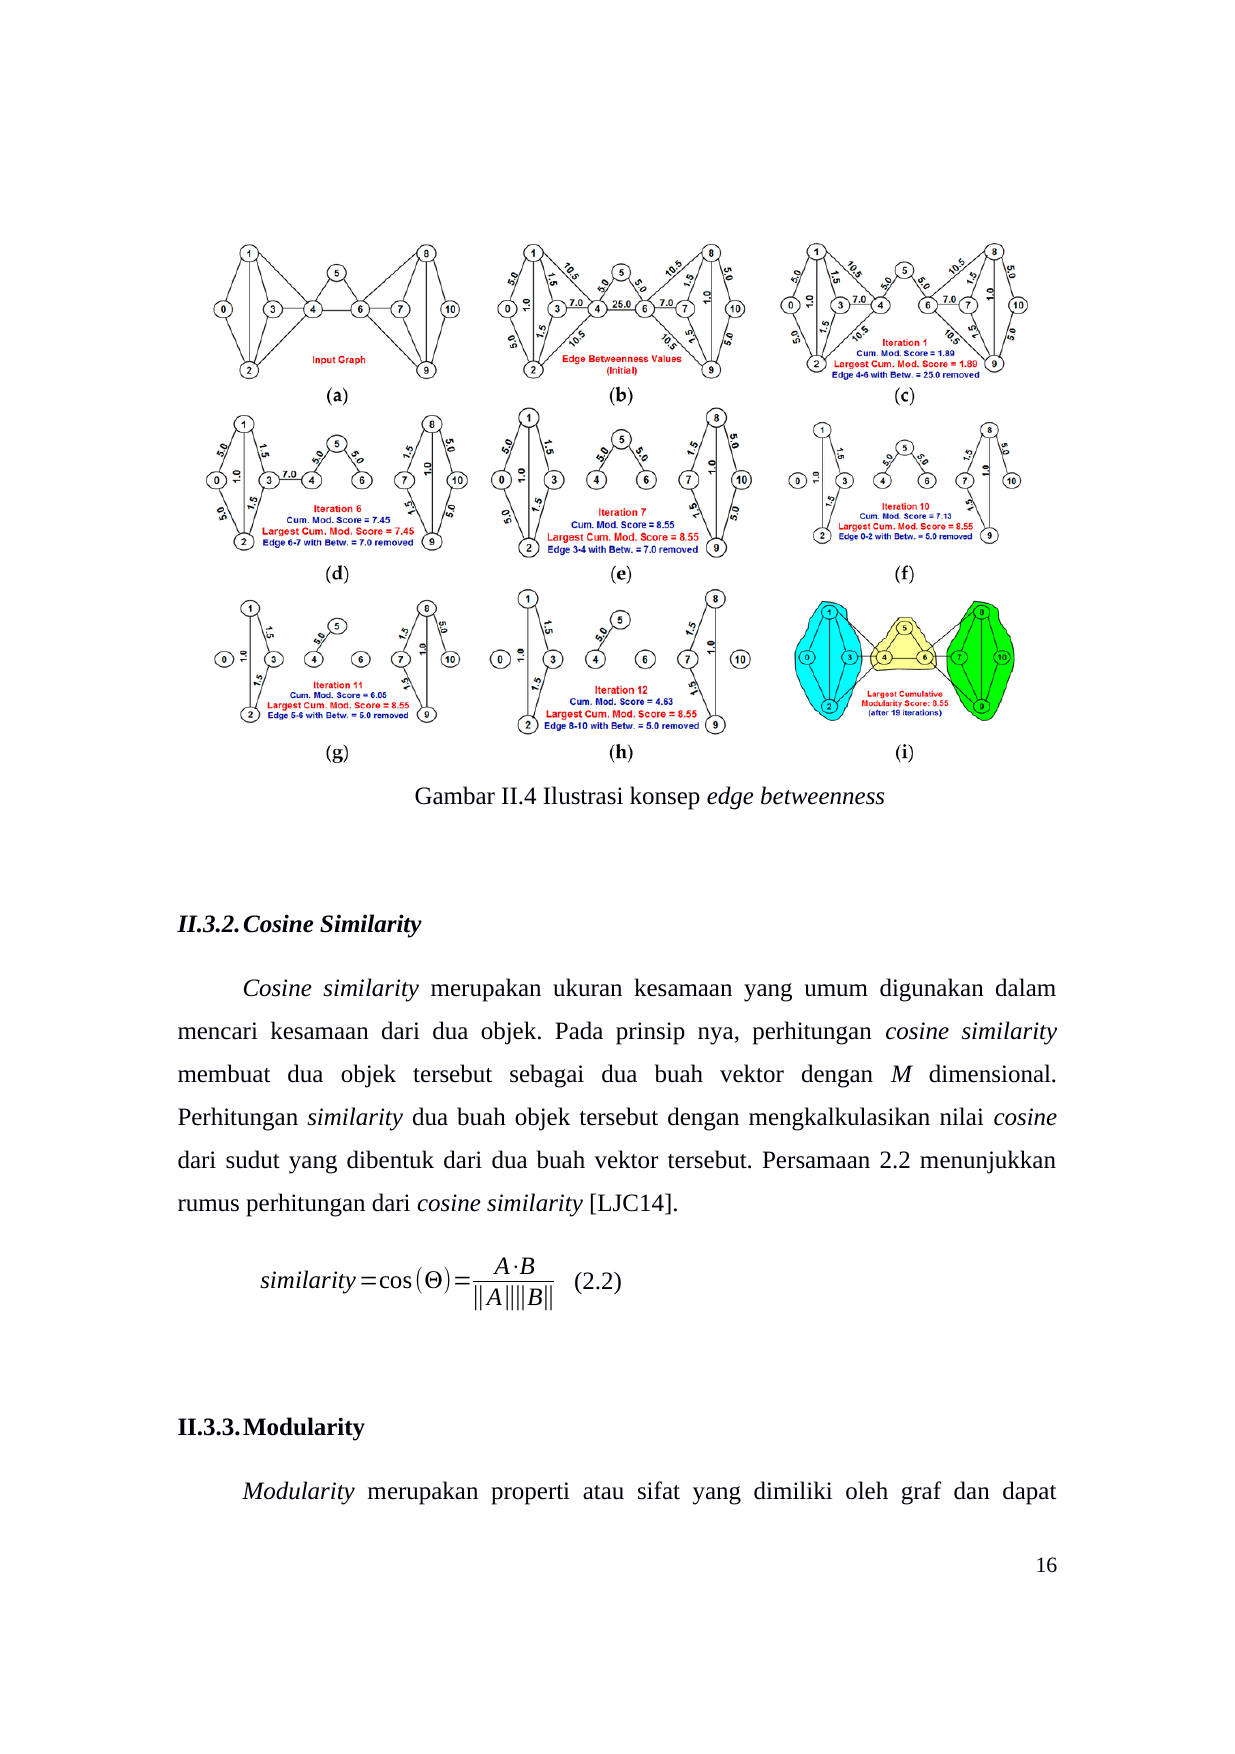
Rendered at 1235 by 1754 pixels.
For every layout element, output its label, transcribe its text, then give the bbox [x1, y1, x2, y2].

picture [202, 236, 1032, 767]
text (2.2) [177, 1252, 1057, 1313]
text Modularity merupakan properti atau sifat yang dimiliki oleh graf dan dapat [177, 1476, 1057, 1504]
subtitle Cosine Similarity [177, 909, 1057, 938]
subtitle Modularity [177, 1412, 1057, 1441]
text Cosine similarity merupakan ukuran kesamaan yang umum digunakan dalam mencari kesamaan dari dua objek. Pada prinsip nya, perhitungan cosine similarity membuat dua objek tersebut sebagai dua buah vektor dengan M dimensional. Perhitungan similarity dua buah objek tersebut dengan mengkalkulasikan nilai cosine dari sudut yang dibentuk dari dua buah vektor tersebut. Persamaan 2.2 menunjukkan rumus perhitungan dari cosine similarity [LJC14]. [177, 973, 1057, 1217]
text Gambar II.4 Ilustrasi konsep edge betweenness [177, 236, 1057, 810]
